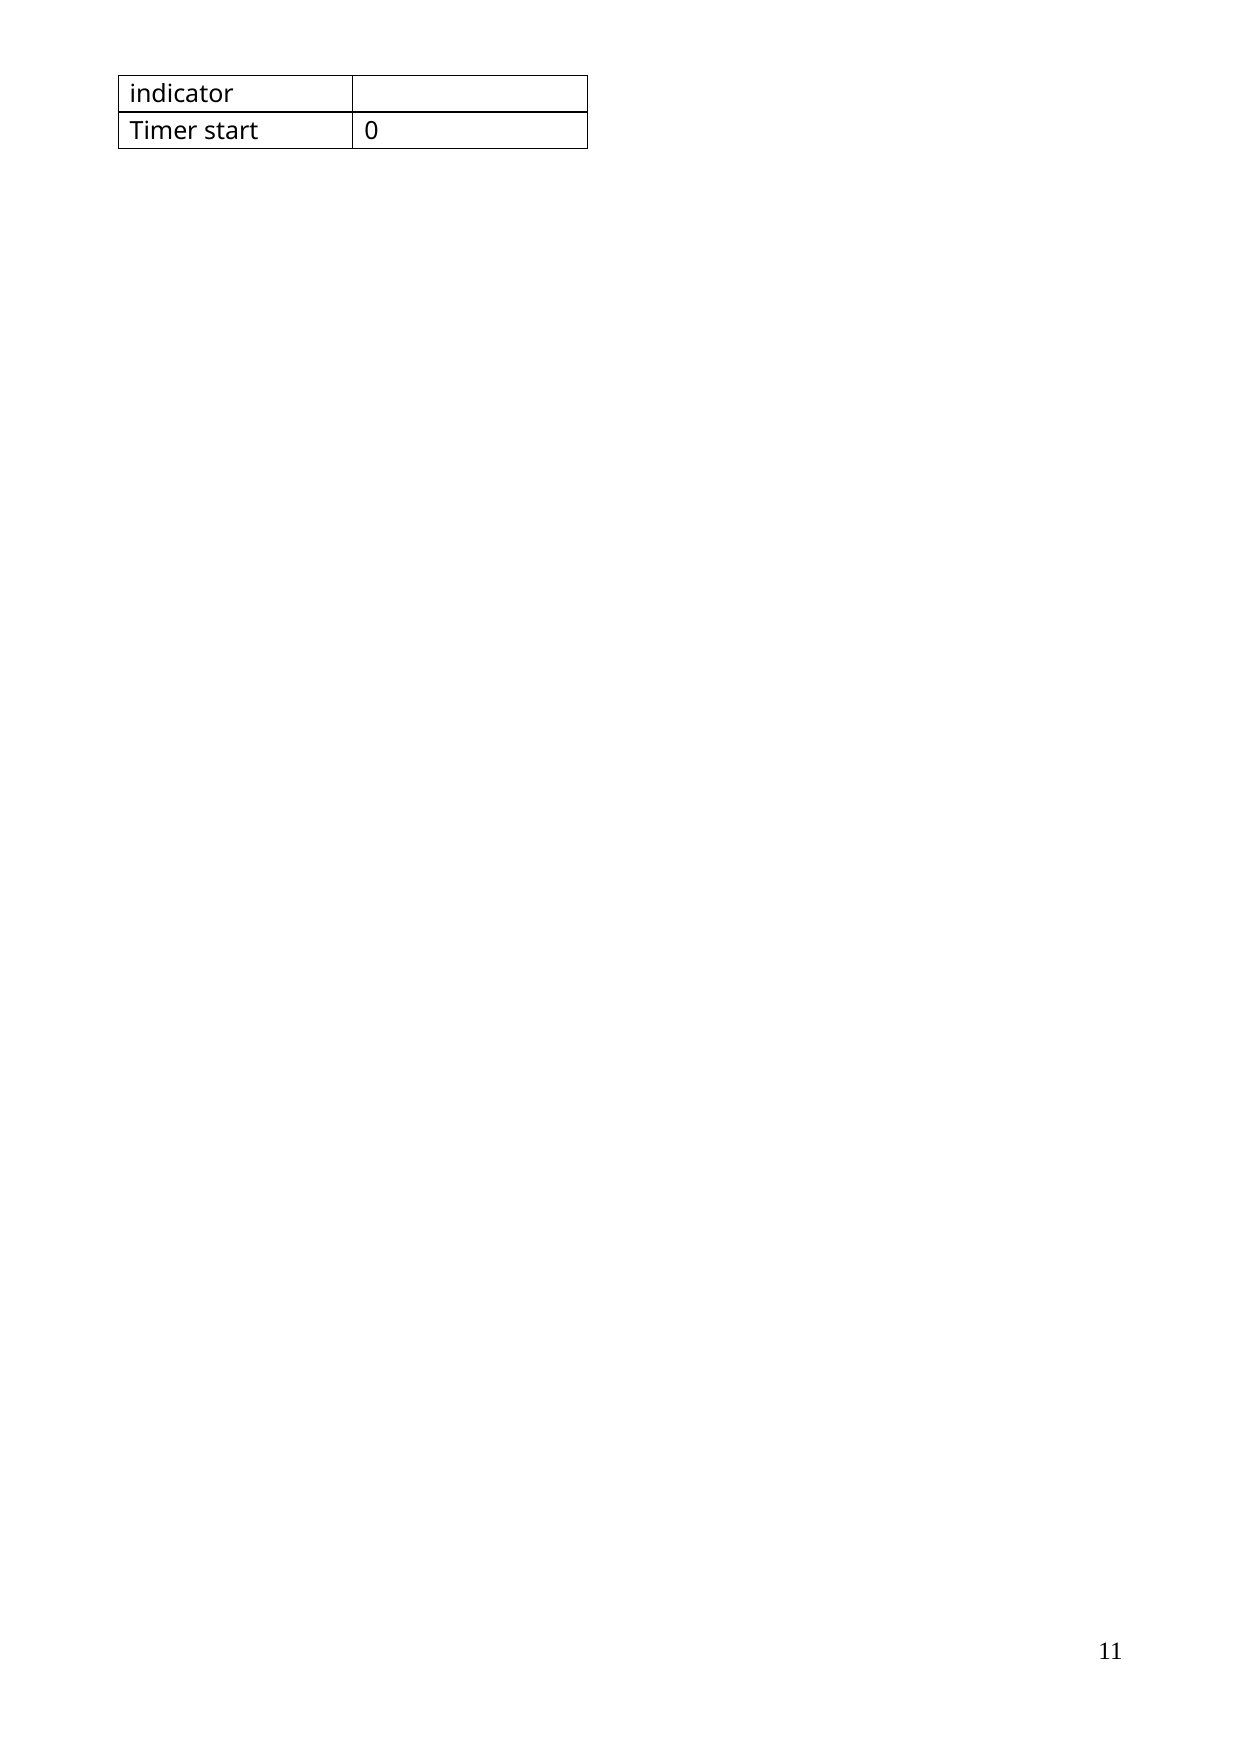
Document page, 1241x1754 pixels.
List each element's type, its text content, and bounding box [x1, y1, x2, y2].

table_cell [353, 76, 587, 111]
table_cell indicator [119, 76, 352, 111]
table_cell Timer start [119, 113, 352, 148]
table_cell 0 [353, 113, 587, 148]
